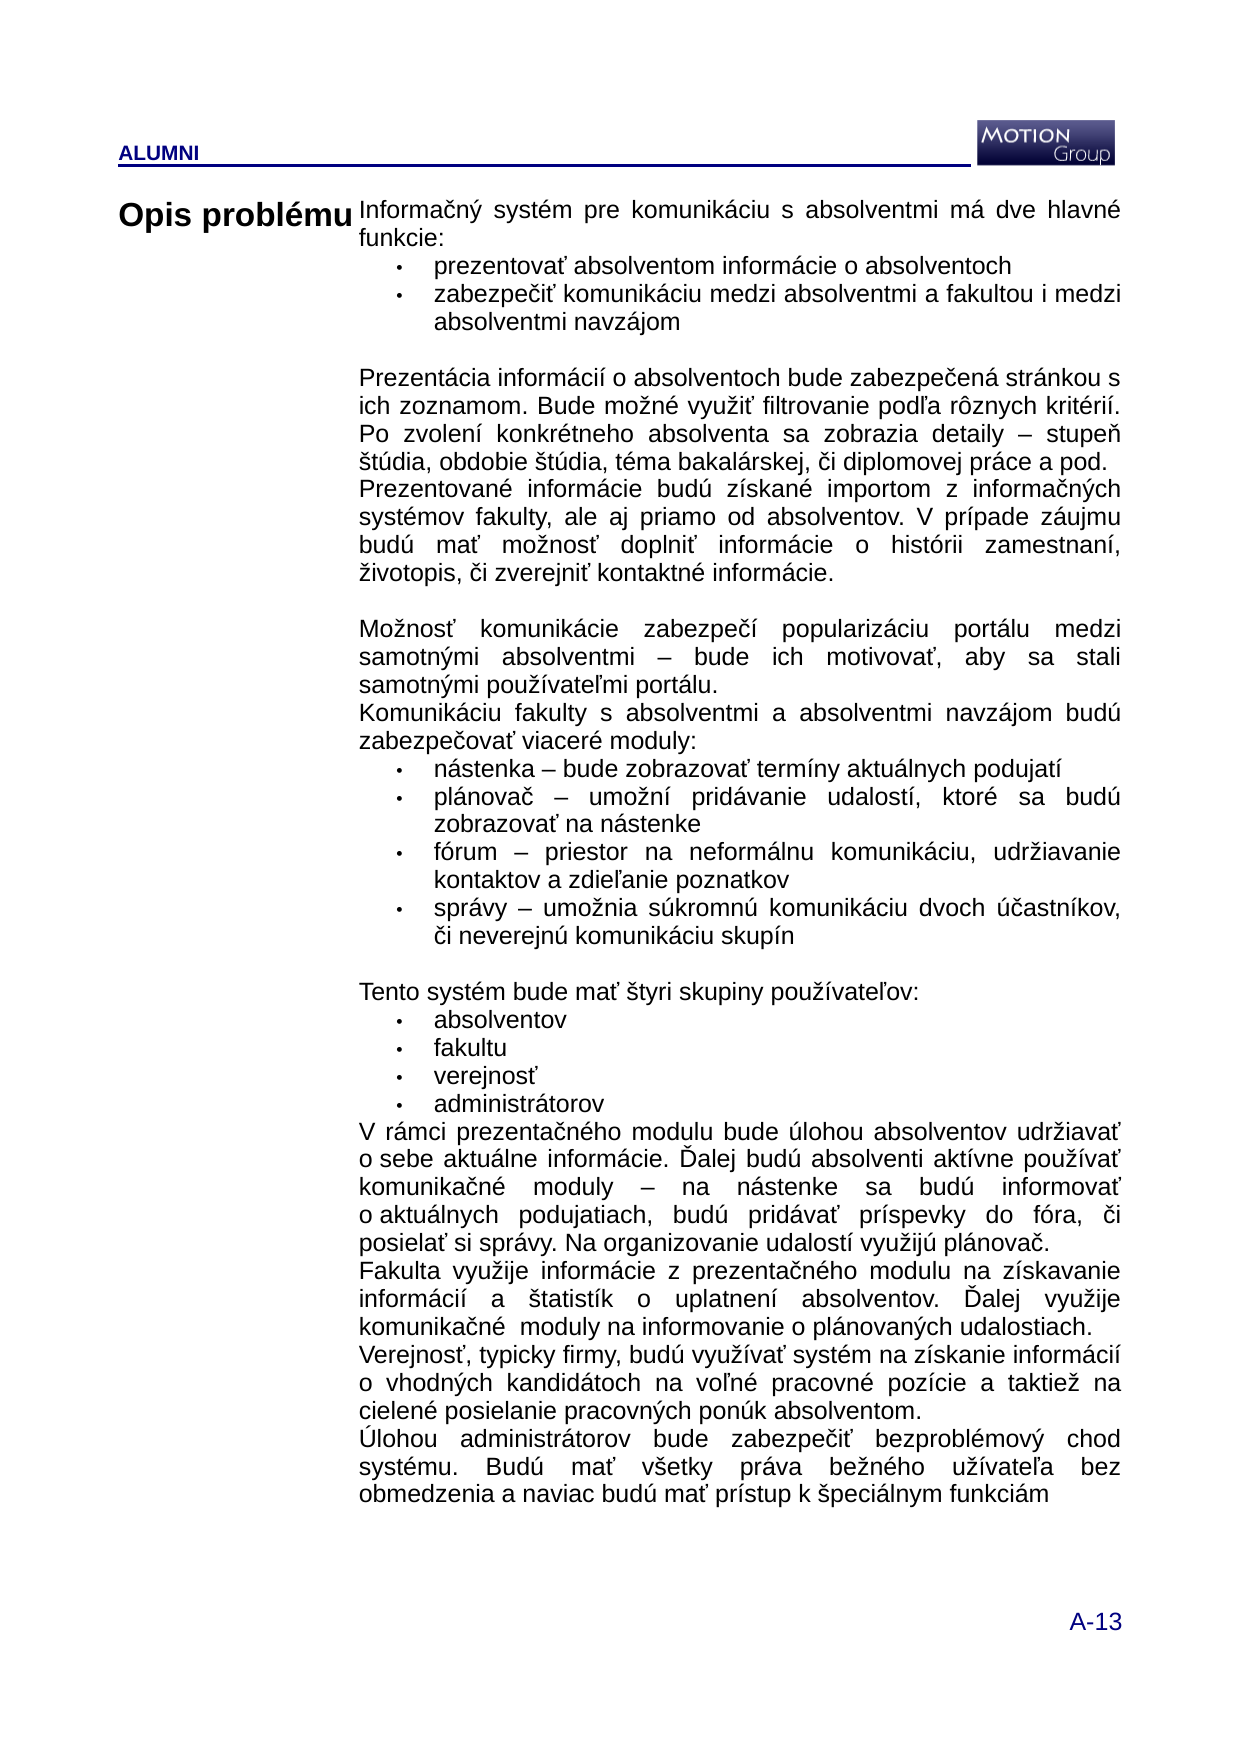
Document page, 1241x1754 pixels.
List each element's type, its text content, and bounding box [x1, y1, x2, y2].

text Verejnosť, typicky firmy, budú využívať systém na získanie informácií o vhodných kandidátoch na voľné pracovné pozície a taktiež na cielené posielanie pracovných ponúk absolventom. [358, 1341, 1122, 1424]
list fórum – priestor na neformálnu komunikáciu, udržiavanie kontaktov a zdieľanie poznatkov [396, 838, 1122, 894]
list plánovač – umožní pridávanie udalostí, ktoré sa budú zobrazovať na nástenke [396, 782, 1122, 838]
text Komunikáciu fakulty s absolventmi a absolventmi navzájom budú zabezpečovať viaceré moduly: [358, 699, 1122, 754]
text Možnosť komunikácie zabezpečí popularizáciu portálu medzi samotnými absolventmi – bude ich motivovať, aby sa stali samotnými používateľmi portálu. [358, 615, 1122, 699]
subtitle Opis problému [118, 196, 358, 233]
text Tento systém bude mať štyri skupiny používateľov: [358, 978, 1122, 1006]
list verejnosť [396, 1062, 1122, 1089]
text Úlohou administrátorov bude zabezpečiť bezproblémový chod systému. Budú mať všetky práva bežného užívateľa bez obmedzenia a naviac budú mať prístup k špeciálnym funkciám [358, 1424, 1122, 1508]
list správy – umožnia súkromnú komunikáciu dvoch účastníkov, či neverejnú komunikáciu skupín [396, 894, 1122, 950]
text Informačný systém pre komunikáciu s absolventmi má dve hlavné funkcie: [358, 196, 1122, 252]
list prezentovať absolventom informácie o absolventoch [396, 252, 1122, 280]
text Fakulta využije informácie z prezentačného modulu na získavanie informácií a štatistík o uplatnení absolventov. Ďalej využije komunikačné moduly na informovanie o plánovaných udalostiach. [358, 1257, 1122, 1341]
picture [971, 112, 1122, 172]
list zabezpečiť komunikáciu medzi absolventmi a fakultou i medzi absolventmi navzájom [396, 280, 1122, 336]
list administrátorov [396, 1089, 1122, 1117]
text V rámci prezentačného modulu bude úlohou absolventov udržiavať o sebe aktuálne informácie. Ďalej budú absolventi aktívne používať komunikačné moduly – na nástenke sa budú informovať o aktuálnych podujatiach, budú pridávať príspevky do fóra, či posielať si správy. Na organizovanie udalostí využijú plánovač. [358, 1117, 1122, 1257]
list absolventov [396, 1006, 1122, 1034]
text Prezentované informácie budú získané importom z informačných systémov fakulty, ale aj priamo od absolventov. V prípade záujmu budú mať možnosť doplniť informácie o histórii zamestnaní, životopis, či zverejniť kontaktné informácie. [358, 475, 1122, 587]
text Prezentácia informácií o absolventoch bude zabezpečená stránkou s ich zoznamom. Bude možné využiť filtrovanie podľa rôznych kritérií. Po zvolení konkrétneho absolventa sa zobrazia detaily – stupeň štúdia, obdobie štúdia, téma bakalárskej, či diplomovej práce a pod. [358, 364, 1122, 475]
list fakultu [396, 1034, 1122, 1062]
list nástenka – bude zobrazovať termíny aktuálnych podujatí [396, 754, 1122, 782]
